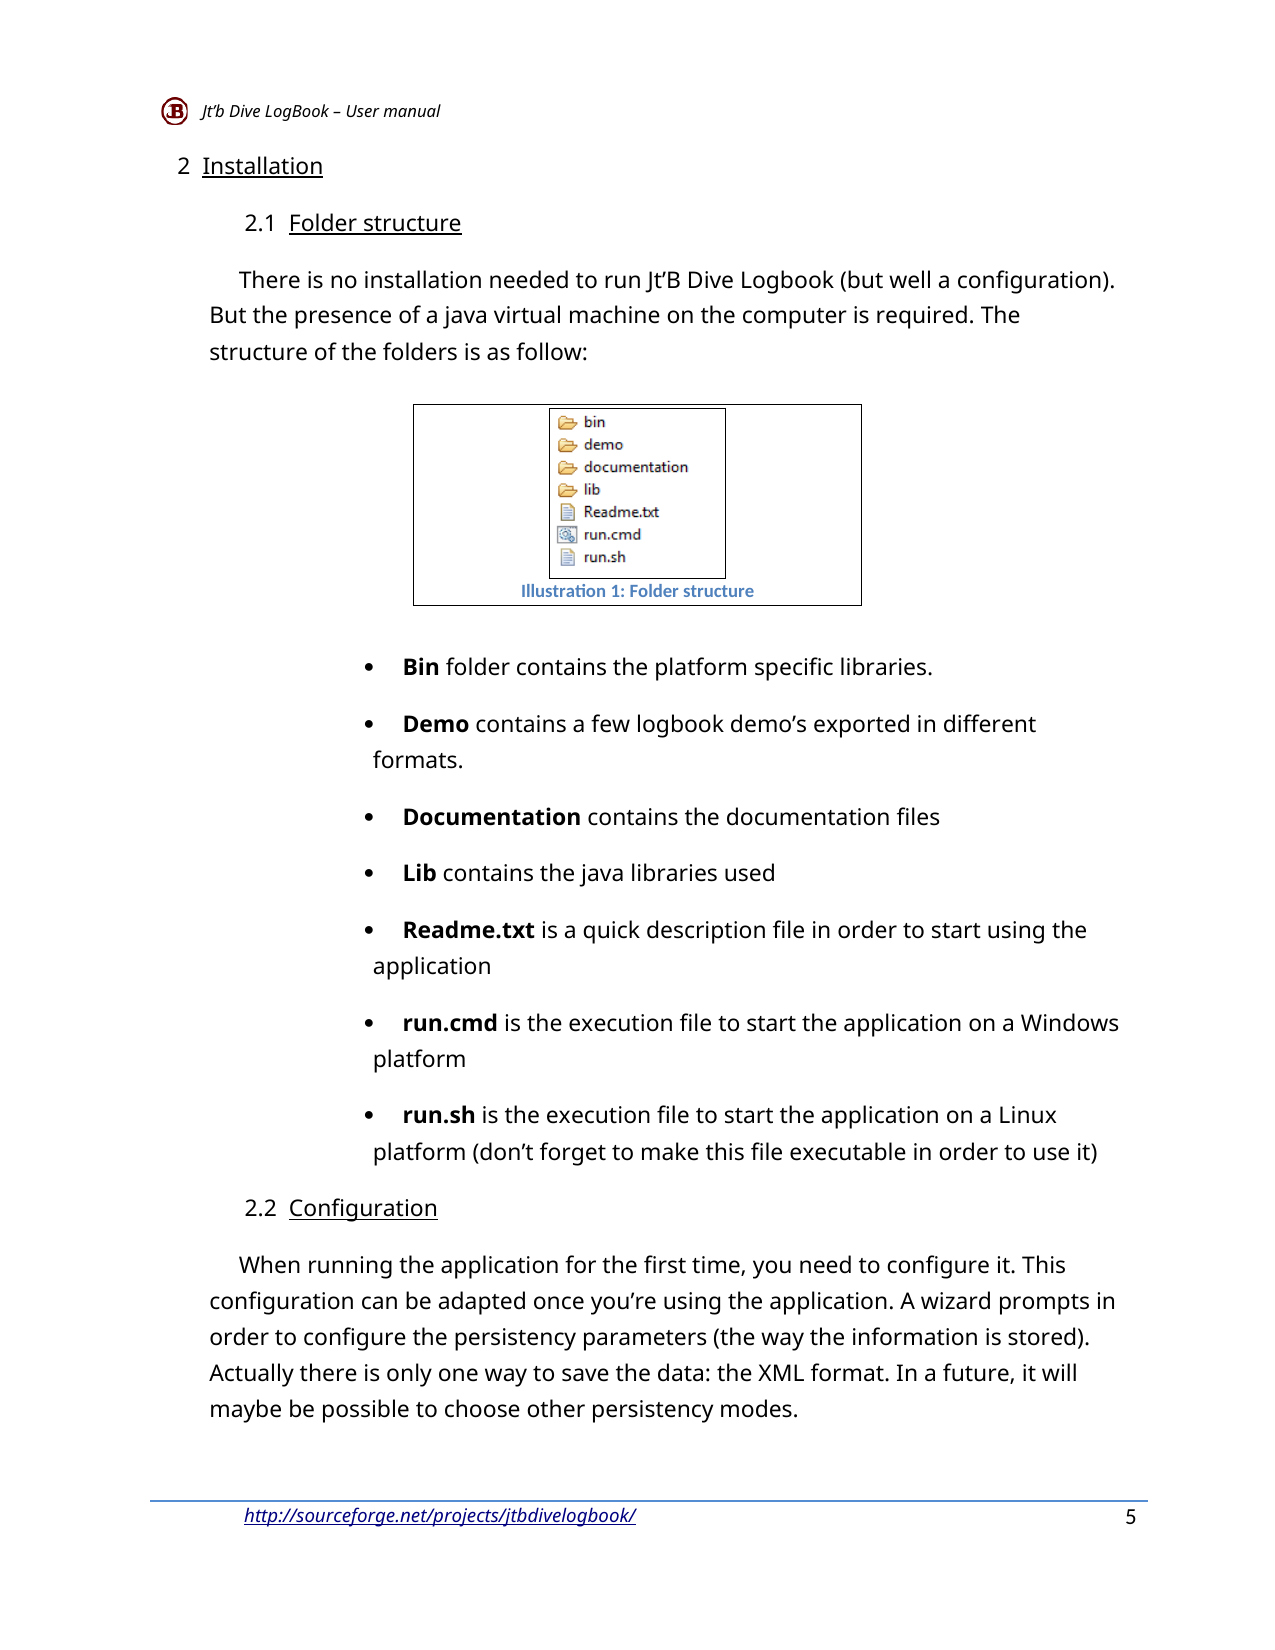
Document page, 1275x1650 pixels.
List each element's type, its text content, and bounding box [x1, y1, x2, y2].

picture [552, 411, 723, 576]
list Lib contains the java libraries used [335, 857, 1125, 888]
list run.sh is the execution file to start the application on a Linux platform (don’t forget to make this file executable in order to use it) [335, 1099, 1125, 1167]
list Bin folder contains the platform specific libraries. [335, 651, 1125, 682]
list Documentation contains the documentation files [335, 801, 1125, 832]
subtitle Installation [171, 150, 1125, 181]
list Readme.txt is a quick description file in order to start using the application [335, 914, 1125, 981]
subtitle Folder structure [238, 207, 1125, 238]
picture [161, 97, 188, 125]
subtitle Configuration [238, 1192, 1125, 1223]
text Illustration 1: Folder structure [417, 408, 858, 602]
text When running the application for the first time, you need to configure it. This configuration can be adapted once you’re using the application. A wizard prompts in order to configure the persistency parameters (the way the information is stored). Actually there is only one way to save the data: the XML format. In a future, it will maybe be possible to choose other persistency modes. [209, 1249, 1125, 1424]
list run.cmd is the execution file to start the application on a Windows platform [335, 1007, 1125, 1074]
text There is no installation needed to run Jt’B Dive Logbook (but well a configuration). But the presence of a java virtual machine on the computer is required. The structure of the folders is as follow: [209, 263, 1125, 367]
list Demo contains a few logbook demo’s exported in different formats. [335, 708, 1125, 775]
